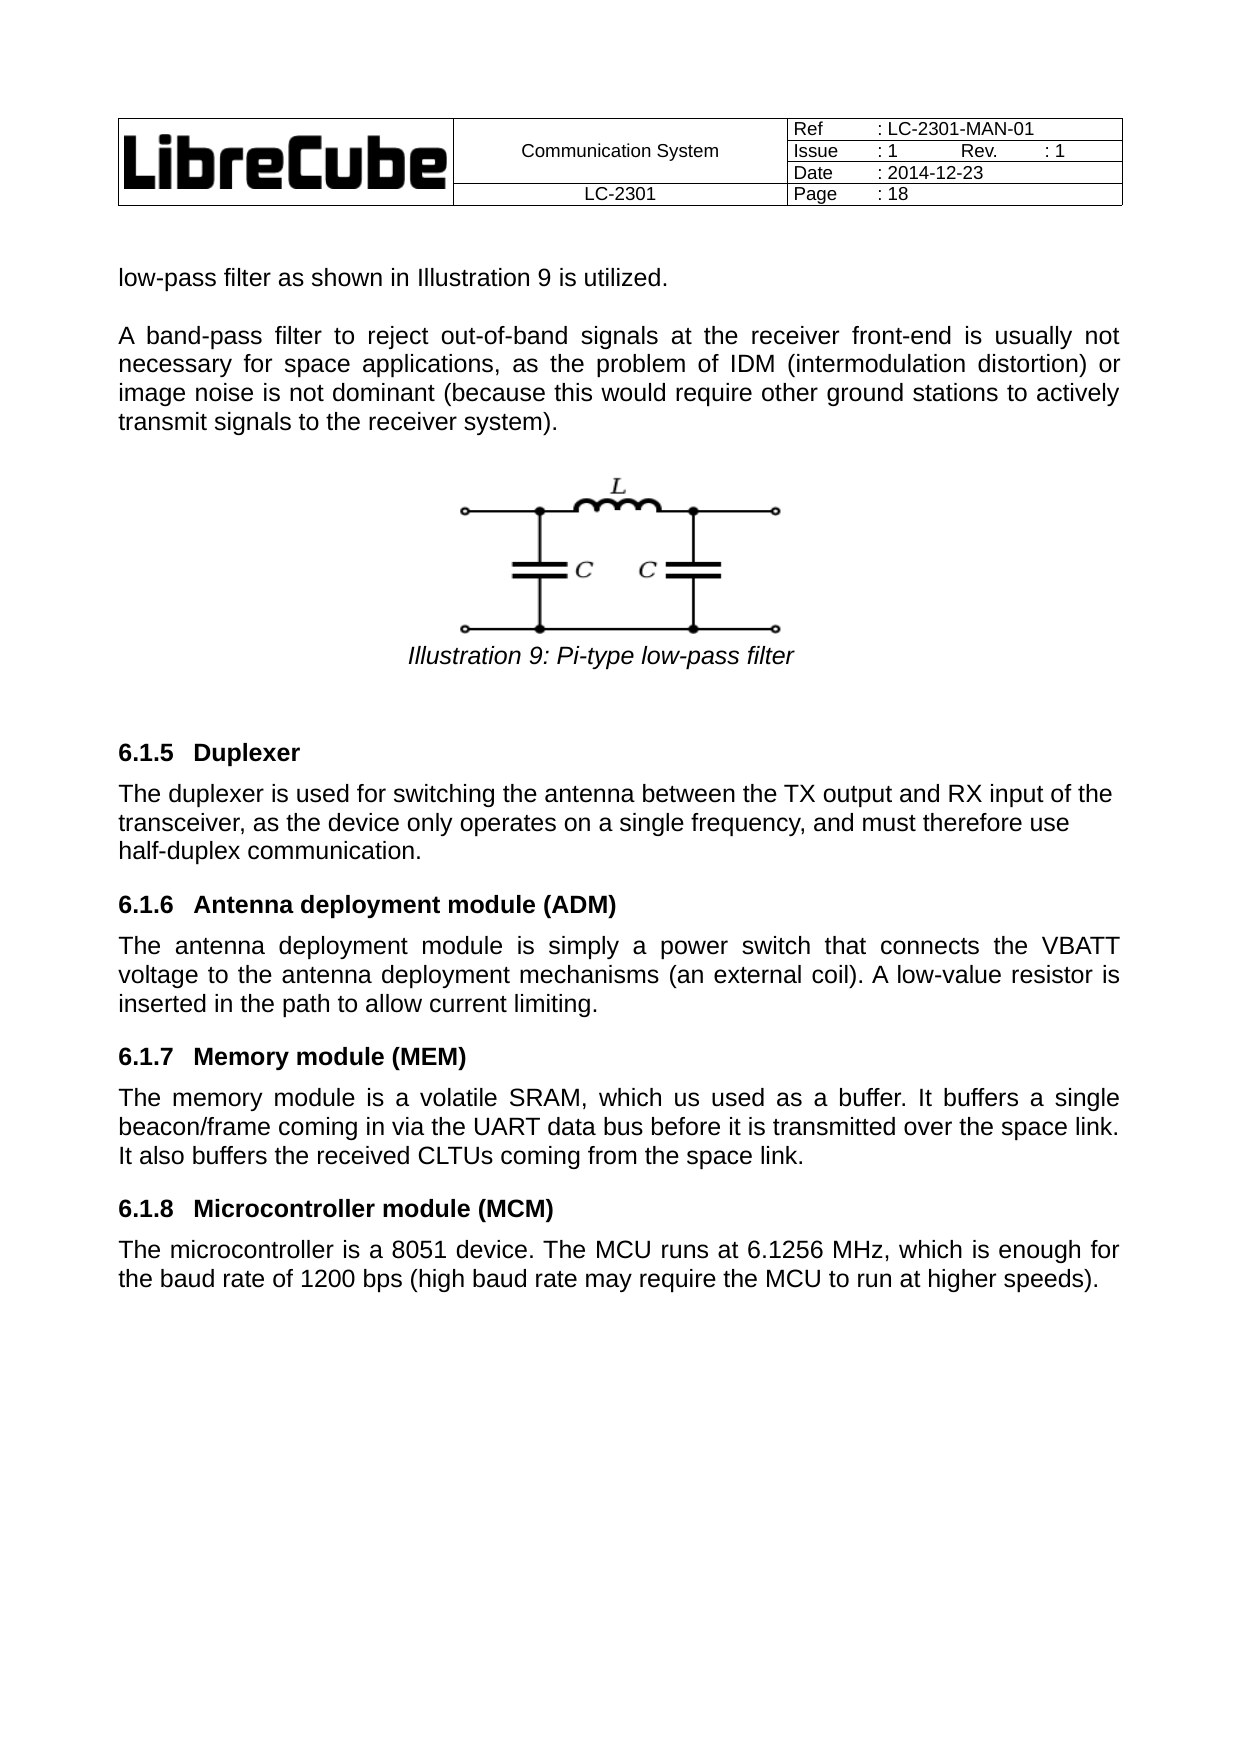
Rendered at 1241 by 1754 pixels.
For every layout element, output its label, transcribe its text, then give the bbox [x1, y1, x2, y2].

subtitle Microcontroller module (MCM) [118, 1194, 1122, 1223]
text The memory module is a volatile SRAM, which us used as a buffer. It buffers a single beacon/frame coming in via the UART data bus before it is transmitted over the space link. It also buffers the received CLTUs coming from the space link. [118, 1083, 1122, 1169]
text The duplexer is used for switching the antenna between the TX output and RX input of the transceiver, as the device only operates on a single frequency, and must therefore use half-duplex communication. [118, 779, 1122, 865]
subtitle Memory module (MEM) [118, 1042, 1122, 1071]
text A band-pass filter to reject out-of-band signals at the receiver front-end is usually not necessary for space applications, as the problem of IDM (intermodulation distortion) or image noise is not dominant (because this would require other ground stations to actively transmit signals to the receiver system). [118, 321, 1122, 436]
picture [448, 476, 793, 641]
subtitle Duplexer [118, 738, 1122, 766]
text Illustration 9: Pi-type low-pass filter [408, 477, 833, 669]
picture [124, 134, 447, 189]
text The antenna deployment module is simply a power switch that connects the VBATT voltage to the antenna deployment mechanisms (an external coil). A low-value resistor is inserted in the path to allow current limiting. [118, 931, 1122, 1017]
text low-pass filter as shown in Illustration 9 is utilized. [118, 263, 1122, 292]
text The microcontroller is a 8051 device. The MCU runs at 6.1256 MHz, which is enough for the baud rate of 1200 bps (high baud rate may require the MCU to run at higher speeds). [118, 1235, 1122, 1293]
subtitle Antenna deployment module (ADM) [118, 890, 1122, 919]
